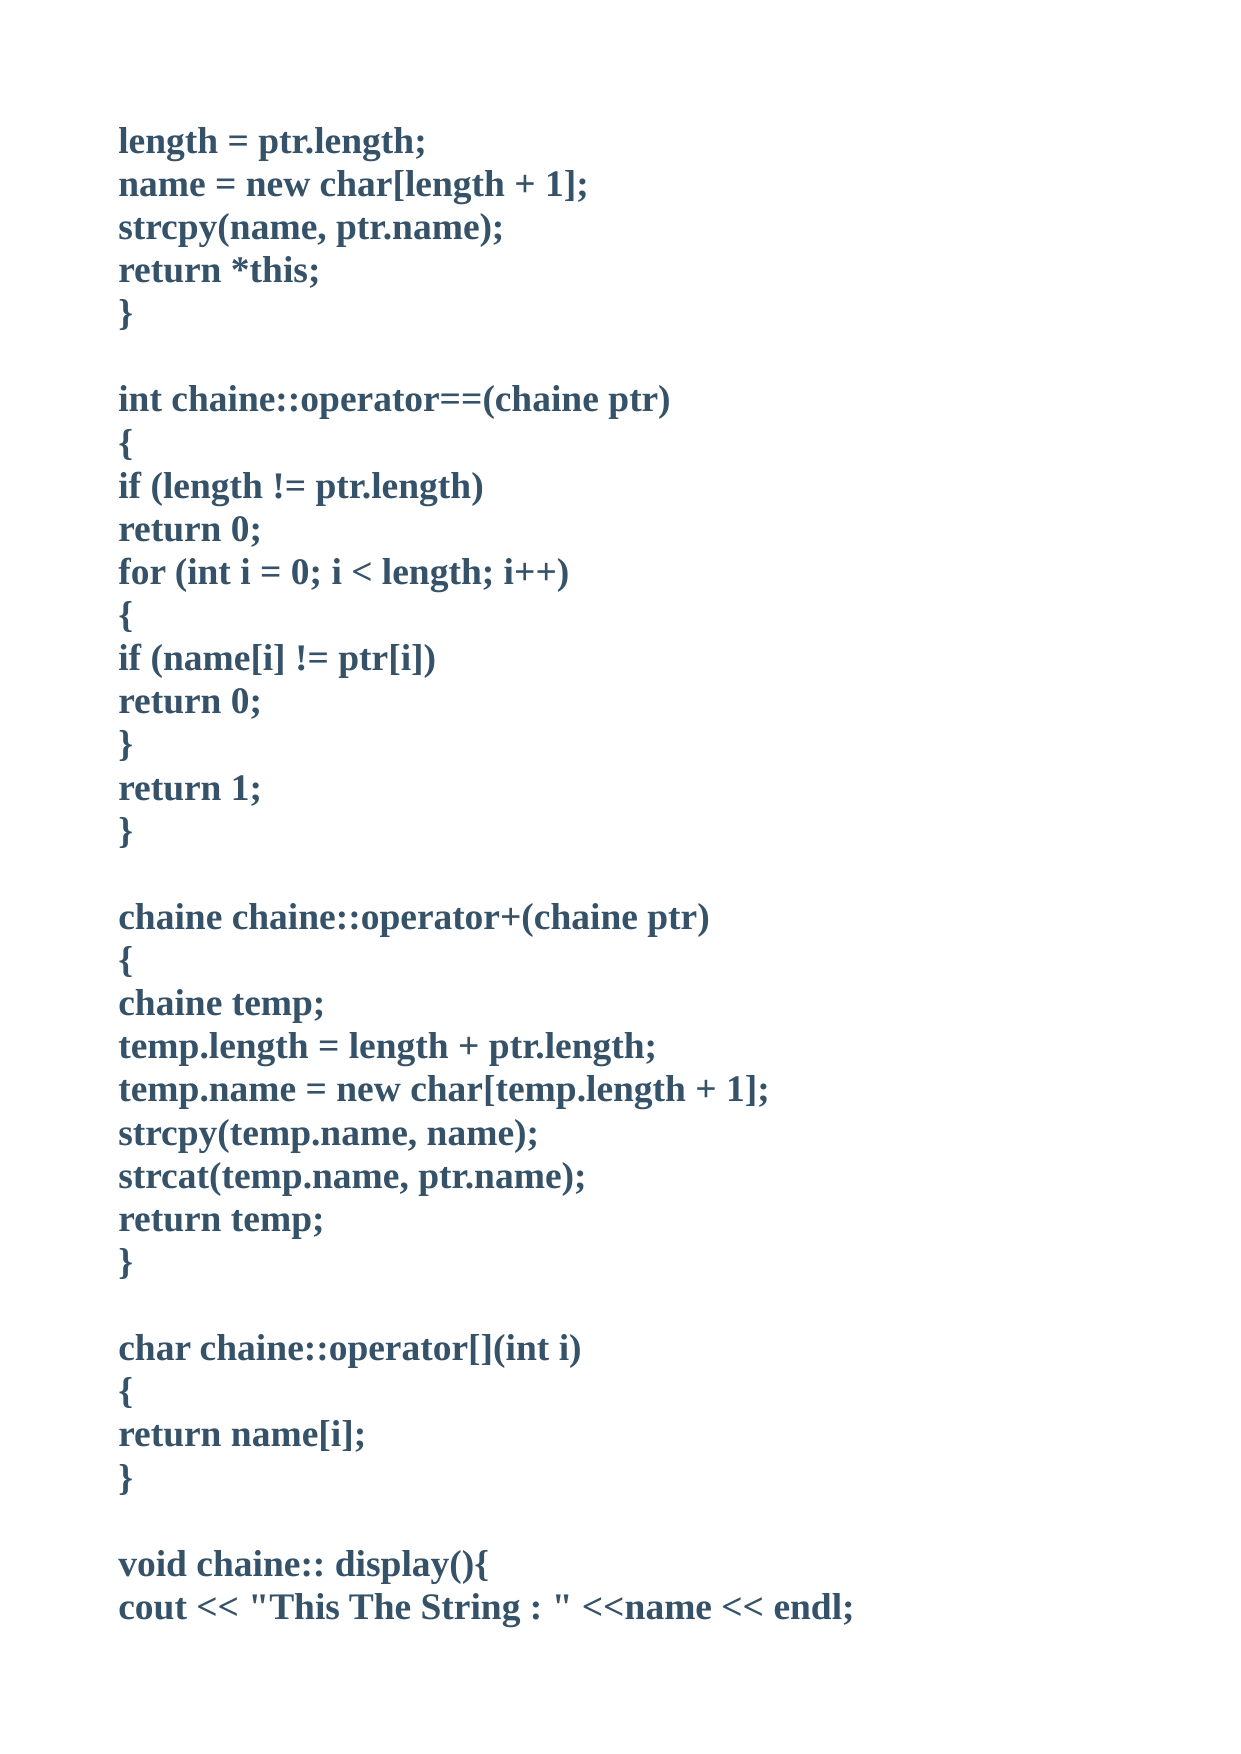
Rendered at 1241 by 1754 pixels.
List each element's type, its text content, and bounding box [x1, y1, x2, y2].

text length = ptr.length; [118, 118, 1122, 161]
text char chaine::operator[](int i) [118, 1326, 1122, 1369]
text strcpy(name, ptr.name); [118, 204, 1122, 247]
text return 0; [118, 506, 1122, 549]
text return temp; [118, 1196, 1122, 1239]
text } [118, 1239, 1122, 1282]
text return name[i]; [118, 1412, 1122, 1455]
text { [118, 420, 1122, 463]
text temp.name = new char[temp.length + 1]; [118, 1067, 1122, 1110]
text { [118, 592, 1122, 636]
text } [118, 722, 1122, 765]
text return 0; [118, 679, 1122, 722]
text chaine temp; [118, 981, 1122, 1024]
text chaine chaine::operator+(chaine ptr) [118, 894, 1122, 937]
text { [118, 937, 1122, 981]
text if (length != ptr.length) [118, 463, 1122, 506]
text int chaine::operator==(chaine ptr) [118, 377, 1122, 420]
text name = new char[length + 1]; [118, 161, 1122, 204]
text return 1; [118, 765, 1122, 808]
text void chaine:: display(){ [118, 1541, 1122, 1584]
text return *this; [118, 247, 1122, 291]
text cout << "This The String : " <<name << endl; [118, 1584, 1122, 1627]
text strcat(temp.name, ptr.name); [118, 1153, 1122, 1196]
text } [118, 808, 1122, 851]
text strcpy(temp.name, name); [118, 1110, 1122, 1153]
text temp.length = length + ptr.length; [118, 1024, 1122, 1067]
text } [118, 1455, 1122, 1498]
text { [118, 1369, 1122, 1412]
text } [118, 291, 1122, 334]
text if (name[i] != ptr[i]) [118, 636, 1122, 679]
text for (int i = 0; i < length; i++) [118, 549, 1122, 592]
